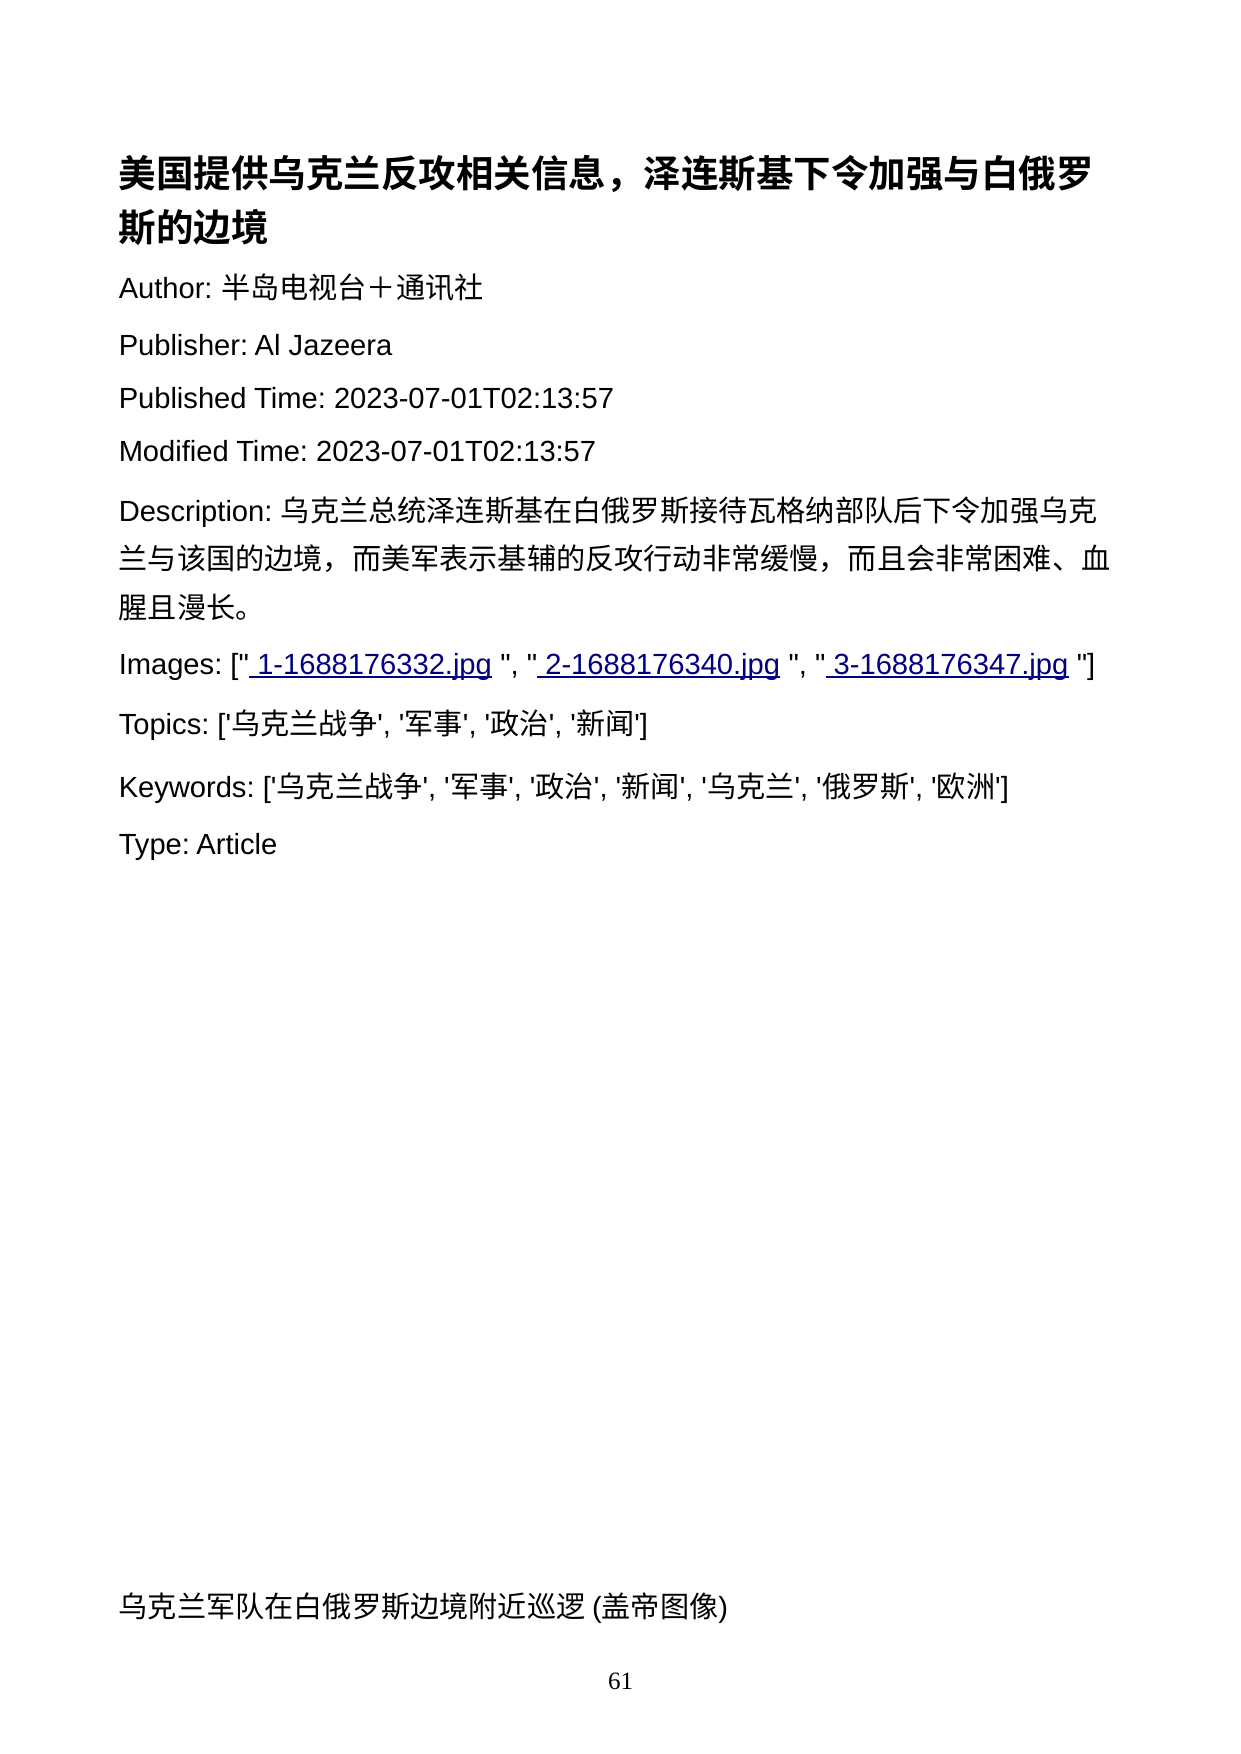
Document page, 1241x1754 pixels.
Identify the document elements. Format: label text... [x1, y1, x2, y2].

text Publisher: Al Jazeera [118, 328, 1122, 361]
text Keywords: ['乌克兰战争', '军事', '政治', '新闻', '乌克兰', '俄罗斯', '欧洲'] [118, 763, 1122, 806]
text Published Time: 2023-07-01T02:13:57 [118, 381, 1122, 414]
subtitle 美国提供乌克兰反攻相关信息，泽连斯基下令加强与白俄罗斯的边境 [118, 143, 1122, 252]
text Type: Article [118, 827, 1122, 860]
text 乌克兰军队在白俄罗斯边境附近巡逻 (盖帝图像) [118, 880, 1122, 1626]
text Modified Time: 2023-07-01T02:13:57 [118, 434, 1122, 467]
text Topics: ['乌克兰战争', '军事', '政治', '新闻'] [118, 700, 1122, 743]
text Author: 半岛电视台＋通讯社 [118, 264, 1122, 307]
text Images: [" 1-1688176332.jpg ", " 2-1688176340.jpg ", " 3-1688176347.jpg "] [118, 647, 1122, 681]
text Description: 乌克兰总统泽连斯基在白俄罗斯接待瓦格纳部队后下令加强乌克兰与该国的边境，而美军表示基辅的反攻行动非常缓慢，而且会非常困难、血腥且漫长。 [118, 487, 1122, 626]
